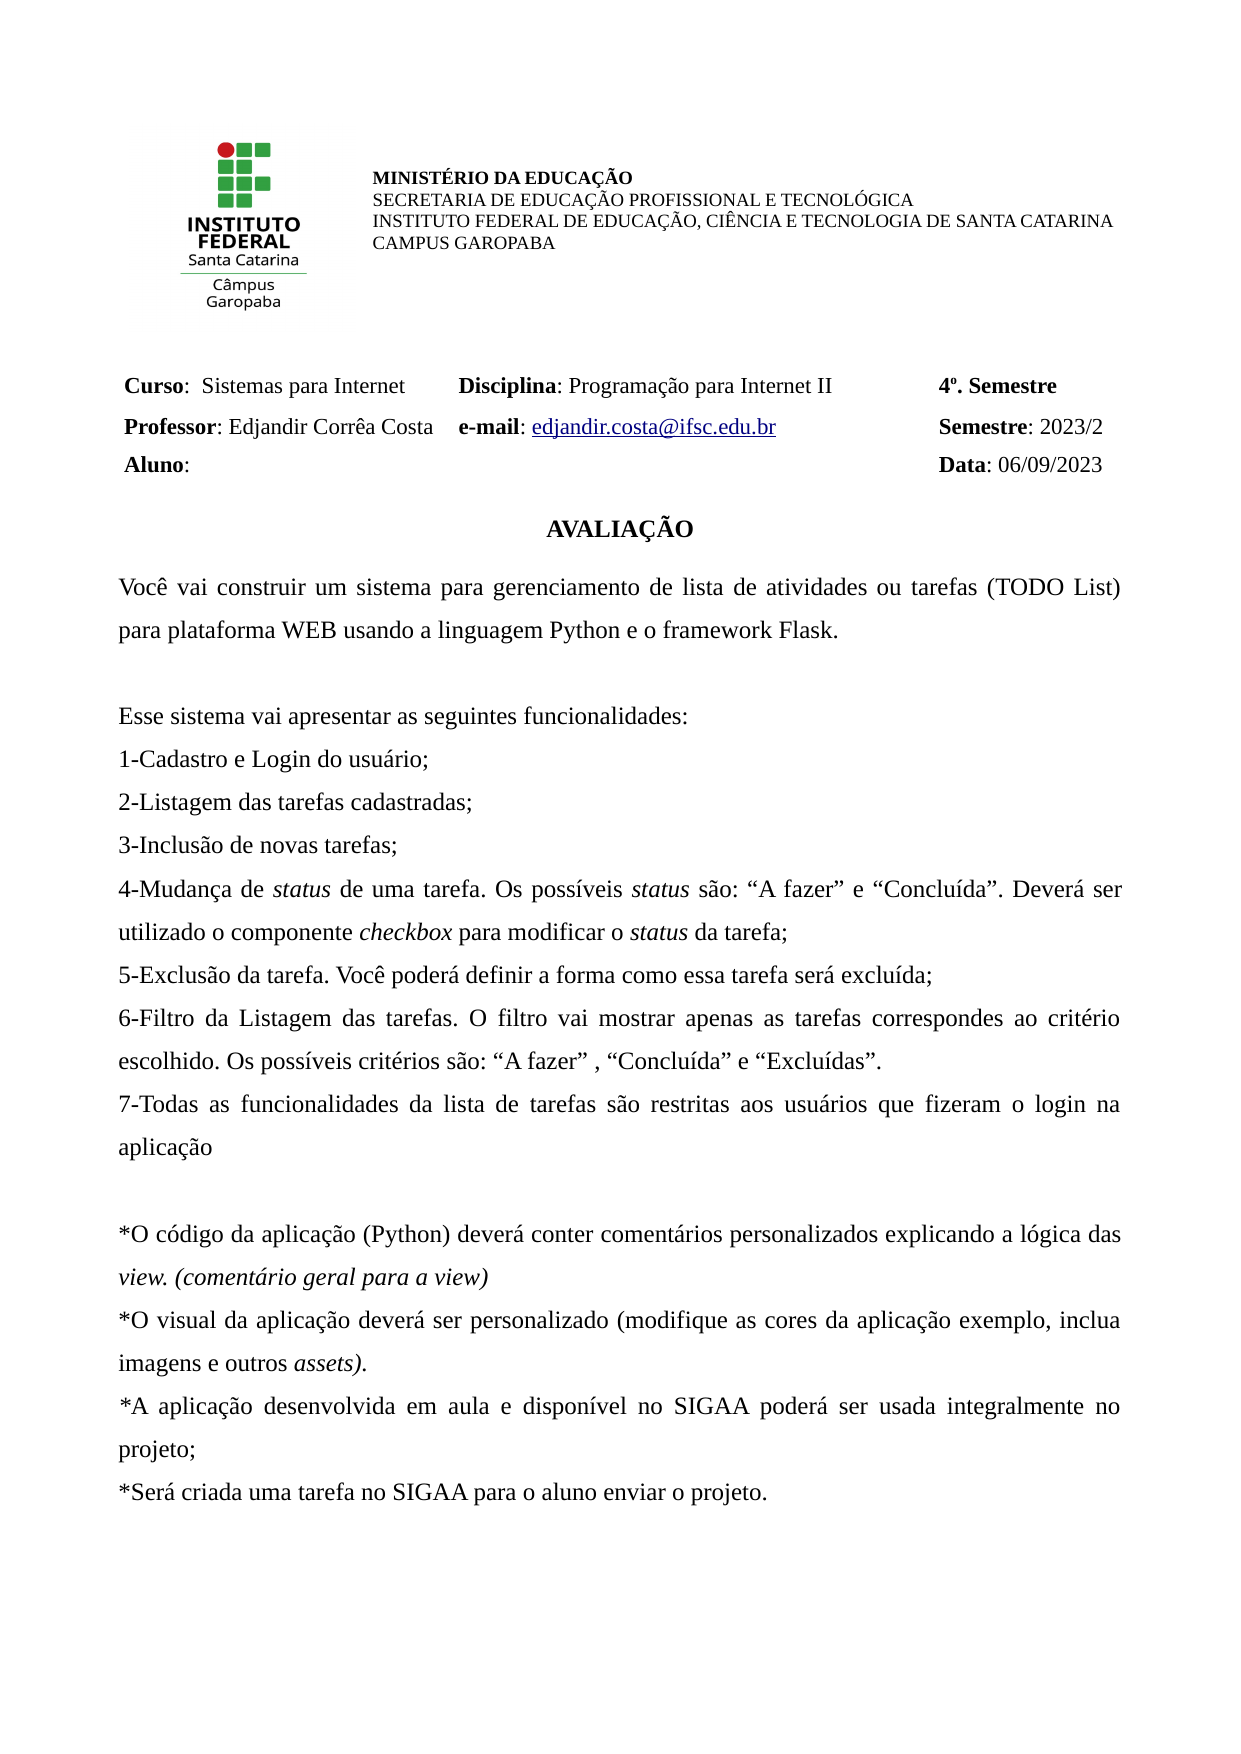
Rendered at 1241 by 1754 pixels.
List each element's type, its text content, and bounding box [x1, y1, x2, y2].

table_header [118, 118, 367, 367]
table_header MINISTÉRIO DA EDUCAÇÃO SECRETARIA DE EDUCAÇÃO PROFISSIONAL E TECNOLÓGICA INSTITUTO FEDERAL DE EDUCAÇÃO, CIÊNCIA E TECNOLOGIA DE SANTA CATARINA CAMPUS GAROPABA [367, 118, 1122, 367]
text Esse sistema vai apresentar as seguintes funcionalidades: [118, 701, 1122, 730]
text AVALIAÇÃO [118, 514, 1122, 543]
table_header 4o. Semestre [933, 367, 1122, 407]
text *Será criada uma tarefa no SIGAA para o aluno enviar o projeto. [118, 1477, 1122, 1506]
text 3-Inclusão de novas tarefas; [118, 831, 1122, 859]
text 4-Mudança de status de uma tarefa. Os possíveis status são: “A fazer” e “Concluída”. Deverá ser utilizado o componente checkbox para modificar o status da tarefa; [118, 874, 1122, 946]
table_cell Aluno: [118, 445, 933, 514]
table_cell Data: 06/09/2023 [933, 445, 1122, 514]
text *O código da aplicação (Python) deverá conter comentários personalizados explicando a lógica das view. (comentário geral para a view) [118, 1219, 1122, 1291]
table_header Disciplina: Programação para Internet II [453, 367, 933, 407]
picture [128, 123, 357, 332]
table_cell Professor: Edjandir Corrêa Costa [118, 407, 453, 445]
text 7-Todas as funcionalidades da lista de tarefas são restritas aos usuários que fizeram o login na aplicação [118, 1089, 1122, 1161]
table_cell e-mail: edjandir.costa@ifsc.edu.br [453, 407, 933, 445]
text *O visual da aplicação deverá ser personalizado (modifique as cores da aplicação exemplo, inclua imagens e outros assets). [118, 1305, 1122, 1377]
text 5-Exclusão da tarefa. Você poderá definir a forma como essa tarefa será excluída; [118, 960, 1122, 989]
text 1-Cadastro e Login do usuário; [118, 744, 1122, 773]
text Você vai construir um sistema para gerenciamento de lista de atividades ou tarefas (TODO List) para plataforma WEB usando a linguagem Python e o framework Flask. [118, 572, 1122, 644]
table_cell Semestre: 2023/2 [933, 407, 1122, 445]
table_header Curso: Sistemas para Internet [118, 367, 453, 407]
text *A aplicação desenvolvida em aula e disponível no SIGAA poderá ser usada integralmente no projeto; [118, 1391, 1122, 1463]
text 2-Listagem das tarefas cadastradas; [118, 787, 1122, 816]
text 6-Filtro da Listagem das tarefas. O filtro vai mostrar apenas as tarefas correspondes ao critério escolhido. Os possíveis critérios são: “A fazer” , “Concluída” e “Excluídas”. [118, 1003, 1122, 1075]
